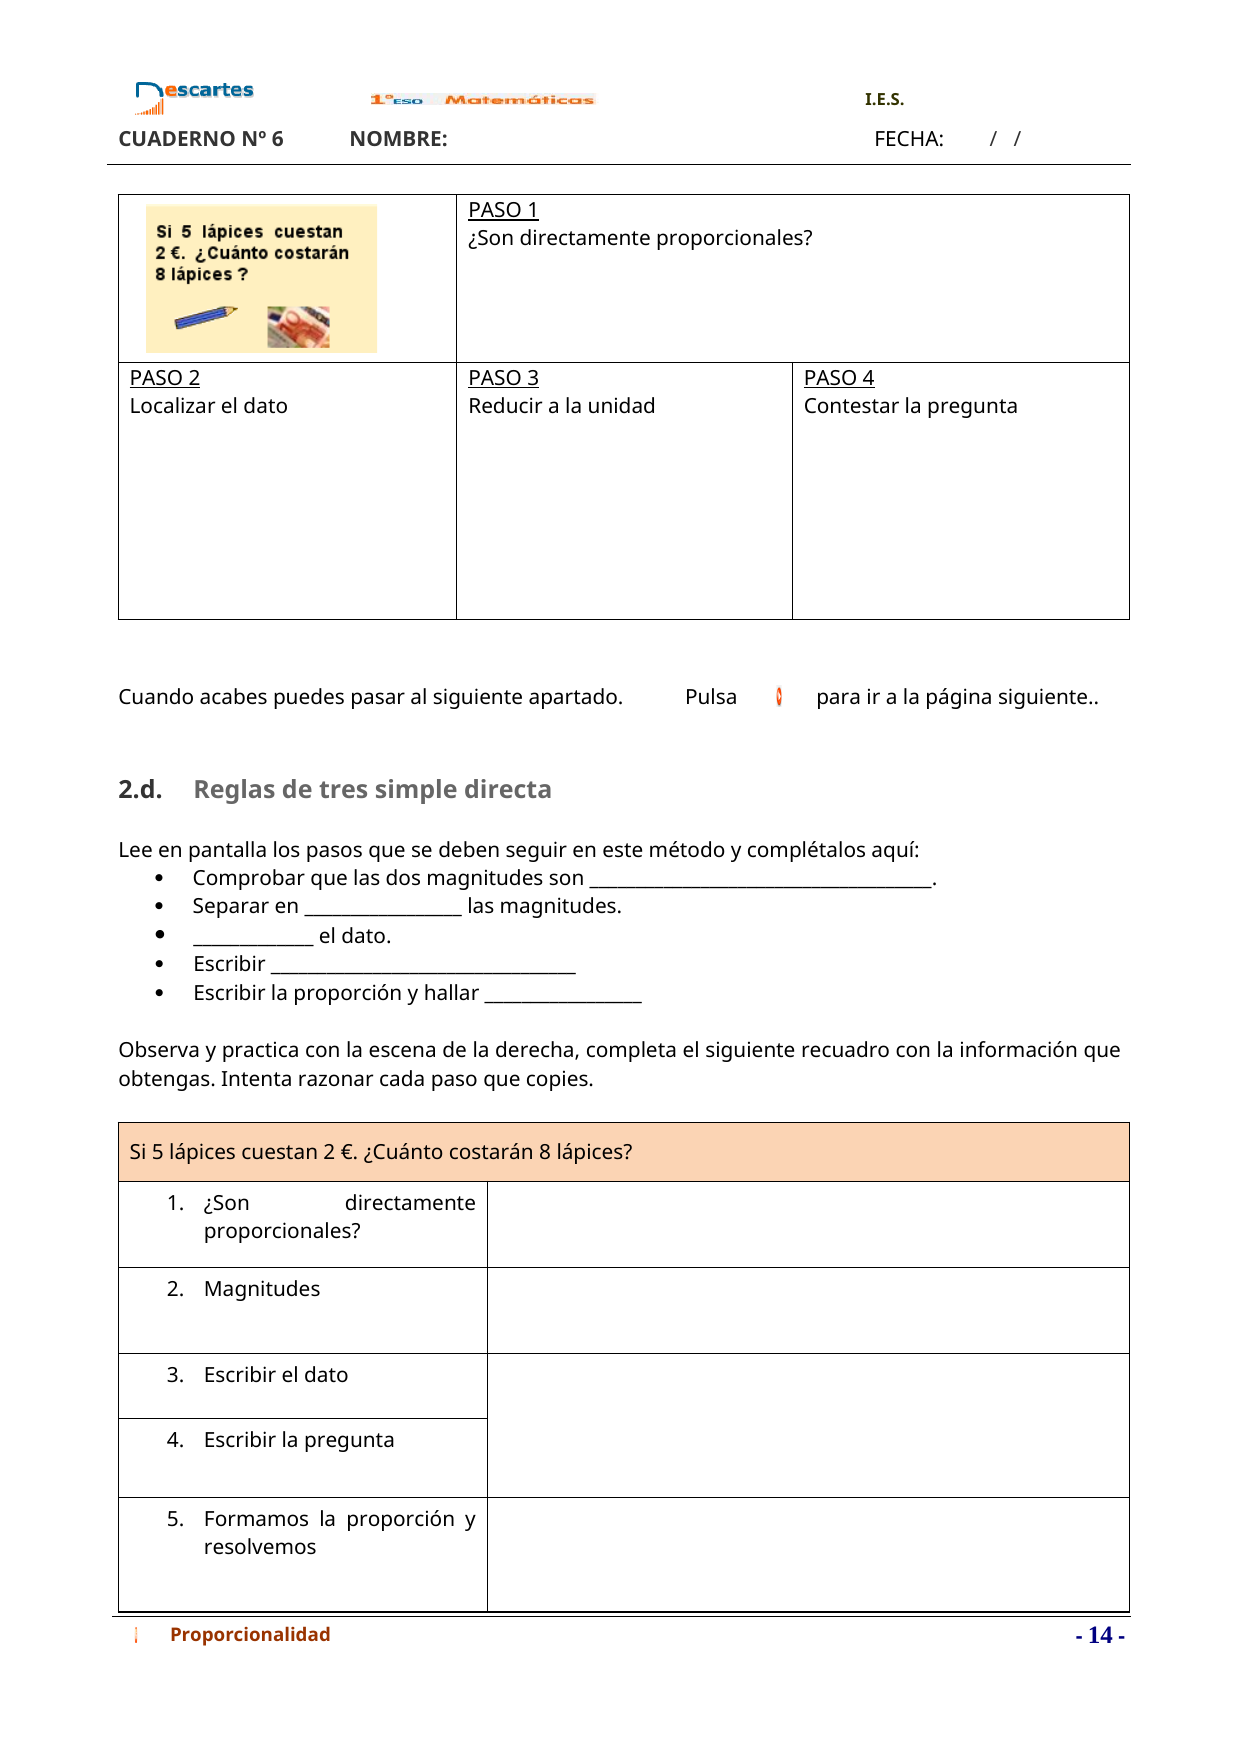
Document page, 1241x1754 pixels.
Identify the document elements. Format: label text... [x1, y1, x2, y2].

picture [776, 685, 782, 707]
table_cell ¿Son directamente proporcionales? [119, 1182, 487, 1267]
picture [134, 1626, 138, 1643]
table_header Pulsa [678, 677, 752, 715]
list ­­­­_____________ el dato. [156, 920, 1122, 949]
table_cell PASO 3 Reducir a la unidad [457, 363, 792, 619]
list Comprobar que las dos magnitudes son _____________________________________. [155, 863, 1122, 892]
table_header Si 5 lápices cuestan 2 €. ¿Cuánto costarán 8 lápices? [119, 1123, 1129, 1181]
table_header [753, 677, 809, 715]
table_cell [488, 1268, 1129, 1353]
table_header [119, 195, 456, 362]
table_cell Escribir la pregunta [119, 1419, 487, 1497]
list Escribir la proporción y hallar _________________ [156, 978, 1122, 1006]
list Separar en _________________ las magnitudes. [155, 892, 1122, 920]
list Escribir _________________________________ [156, 949, 1122, 978]
table_header para ir a la página siguiente.. [809, 677, 1133, 715]
table_cell [488, 1498, 1129, 1611]
table_header Cuando acabes puedes pasar al siguiente apartado. [111, 677, 677, 715]
picture [146, 204, 378, 353]
list Reglas de tres simple directa [118, 772, 1122, 806]
text Observa y practica con la escena de la derecha, completa el siguiente recuadro con la información que obtengas. Intenta razonar cada paso que copies. [118, 1036, 1122, 1092]
table_cell [488, 1354, 1129, 1497]
table_cell PASO 2 Localizar el dato [119, 363, 456, 619]
picture [371, 93, 599, 105]
table_cell Magnitudes [119, 1268, 487, 1353]
table_cell Formamos la proporción y resolvemos [119, 1498, 487, 1611]
table_cell [488, 1182, 1129, 1267]
table_cell Escribir el dato [119, 1354, 487, 1417]
picture [134, 82, 257, 115]
table_header PASO 1 ¿Son directamente proporcionales? [457, 195, 1129, 362]
table_cell PASO 4 Contestar la pregunta [793, 363, 1129, 619]
text Lee en pantalla los pasos que se deben seguir en este método y complétalos aquí: [118, 835, 1122, 863]
